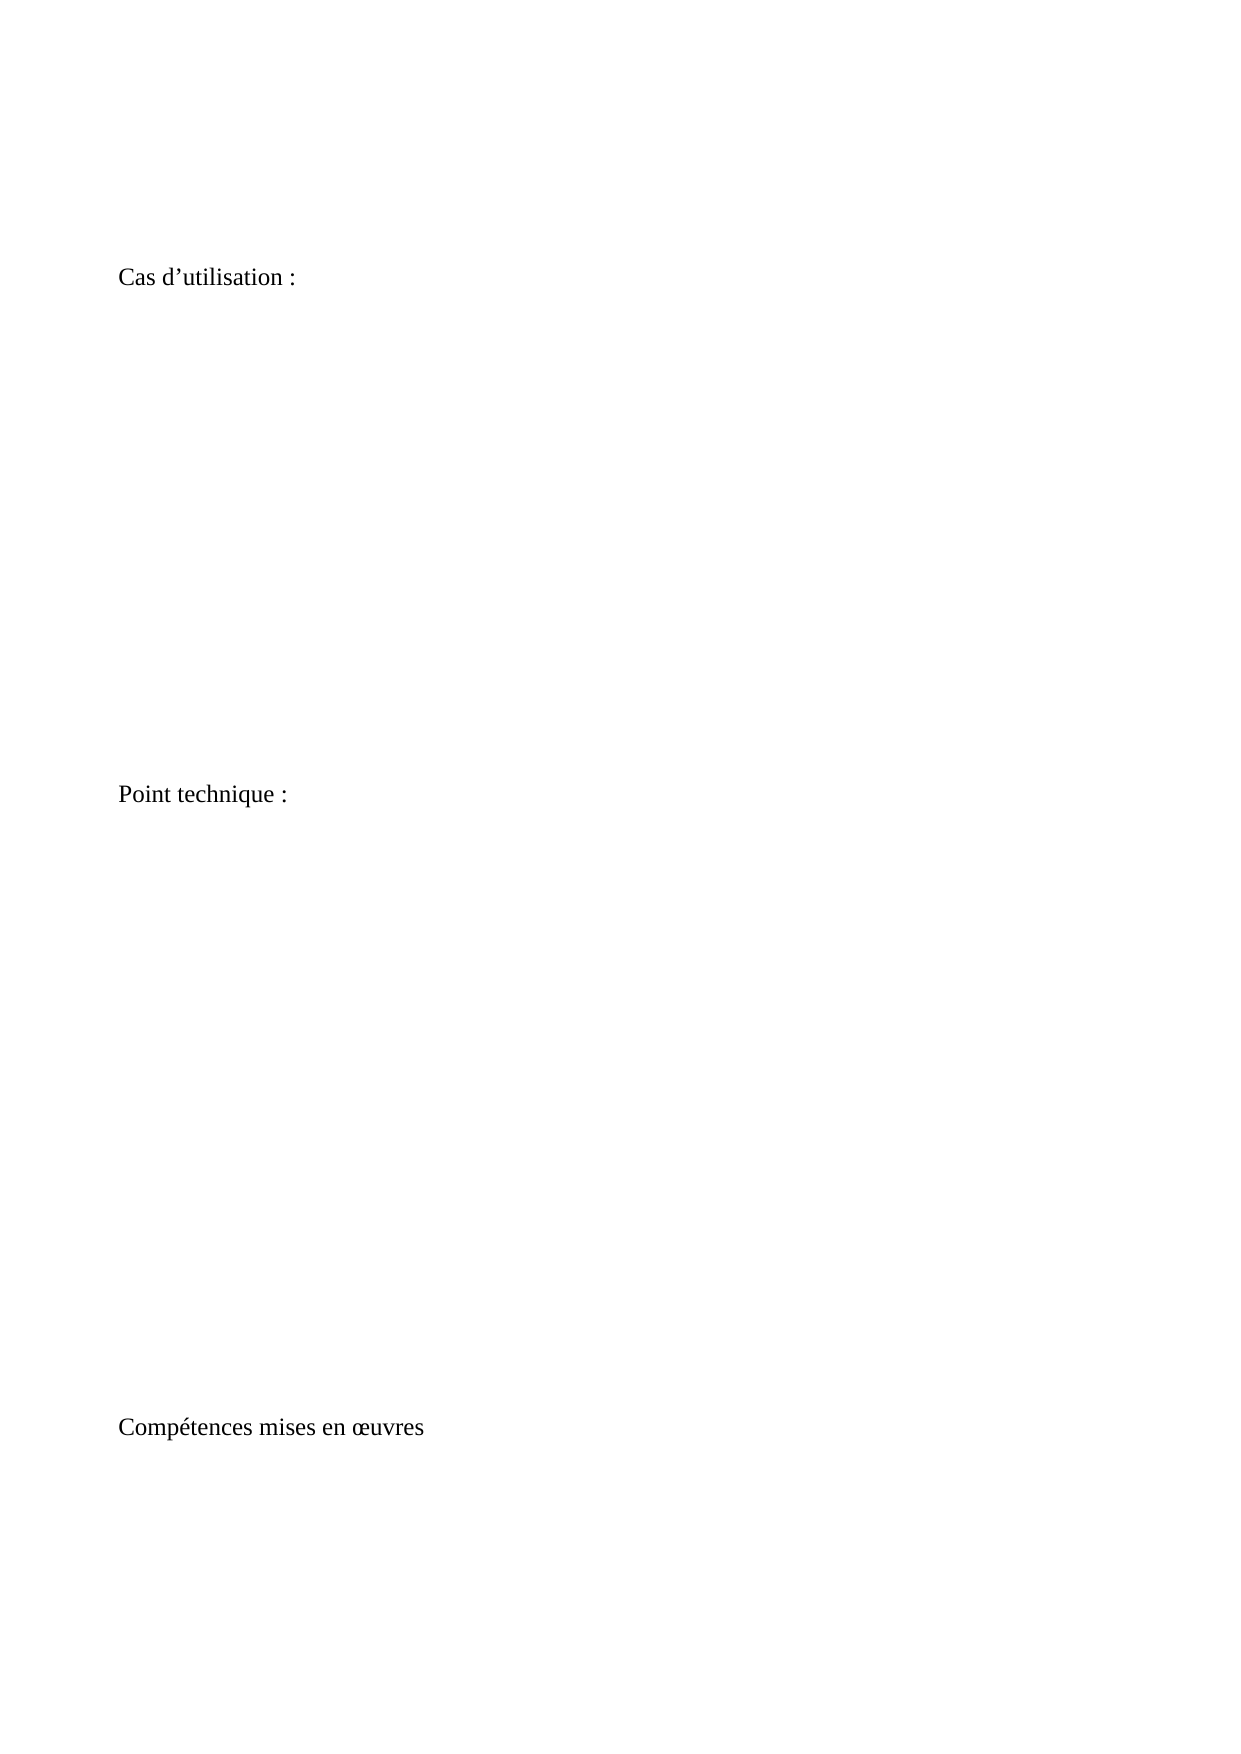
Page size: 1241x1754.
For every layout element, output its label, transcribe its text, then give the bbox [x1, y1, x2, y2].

text Point technique : [118, 779, 1122, 808]
text Cas d’utilisation : [118, 262, 1122, 291]
text Compétences mises en œuvres [118, 1412, 1122, 1441]
